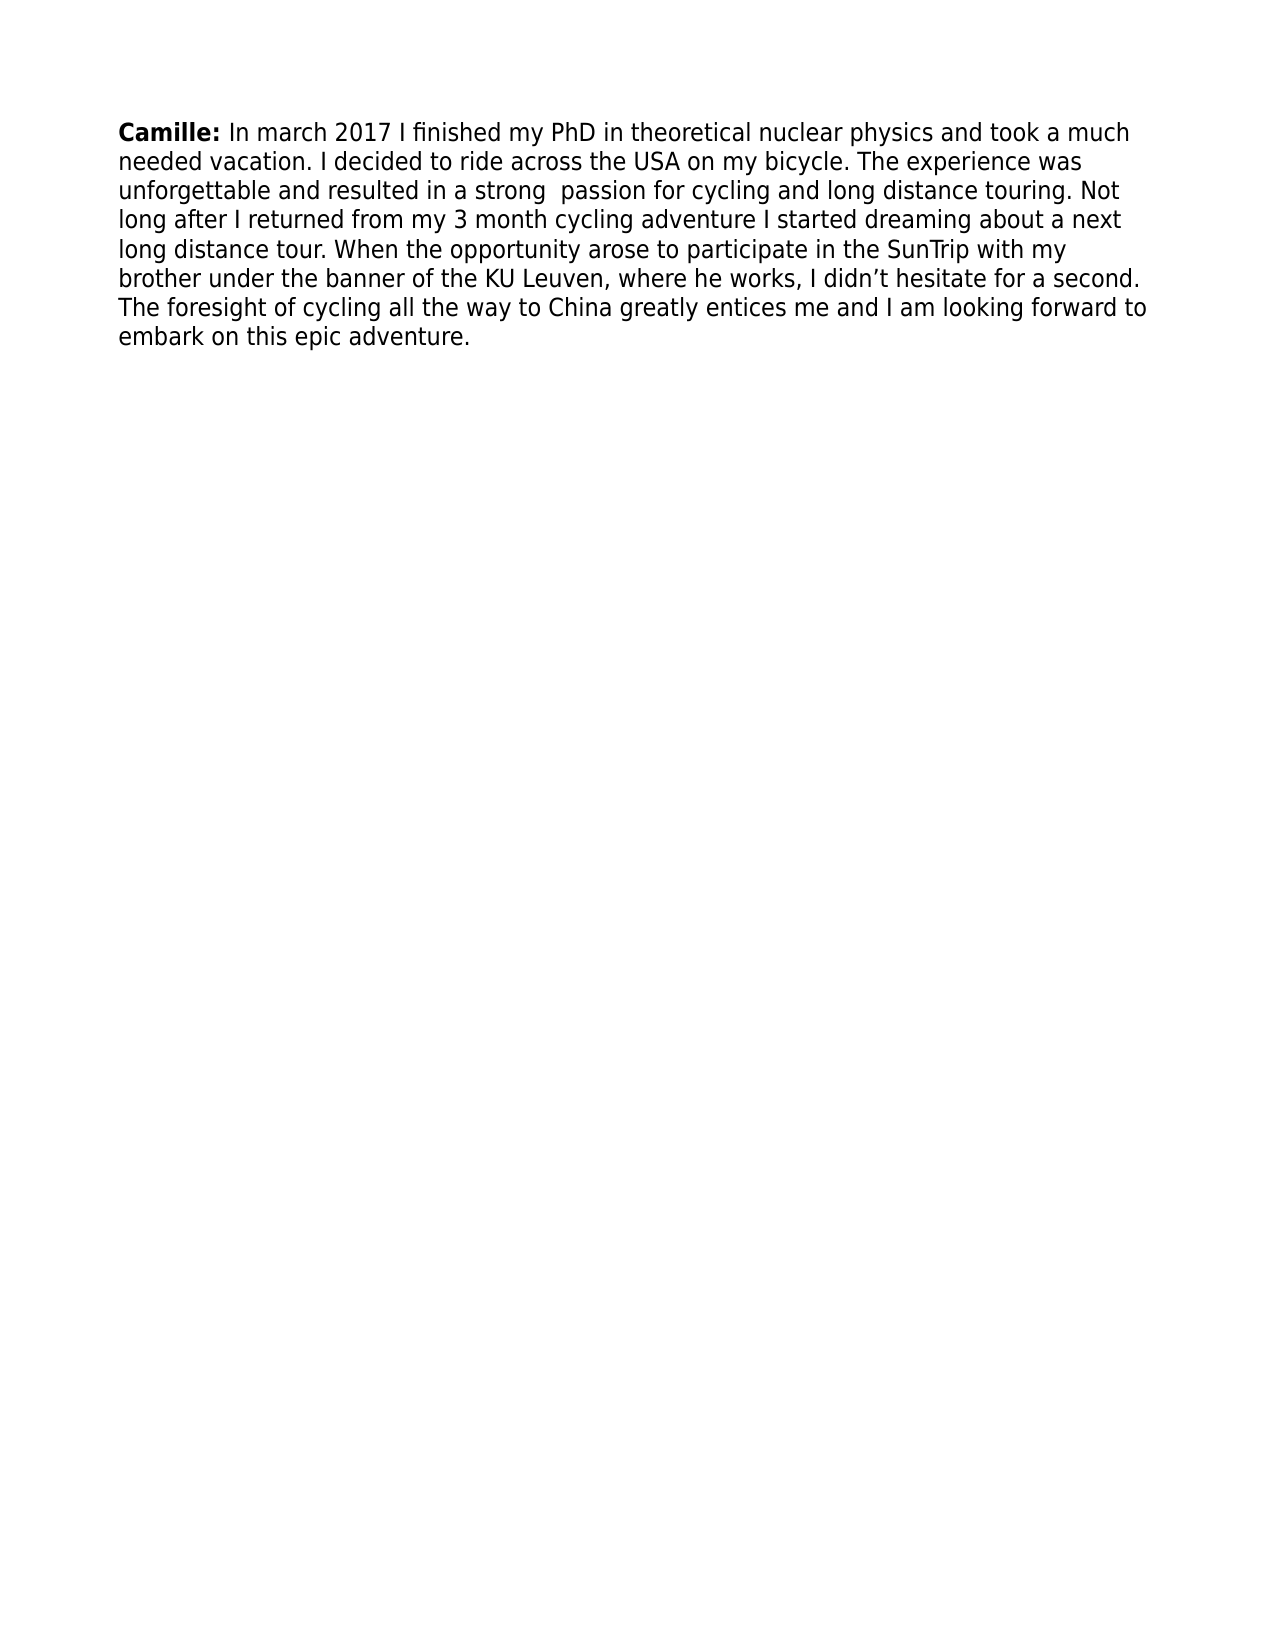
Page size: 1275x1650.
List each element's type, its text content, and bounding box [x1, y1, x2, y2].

text Camille: In march 2017 I finished my PhD in theoretical nuclear physics and took a much needed vacation. I decided to ride across the USA on my bicycle. The experience was unforgettable and resulted in a strong passion for cycling and long distance touring. Not long after I returned from my 3 month cycling adventure I started dreaming about a next long distance tour. When the opportunity arose to participate in the SunTrip with my brother under the banner of the KU Leuven, where he works, I didn’t hesitate for a second. The foresight of cycling all the way to China greatly entices me and I am looking forward to embark on this epic adventure. [118, 118, 1157, 351]
